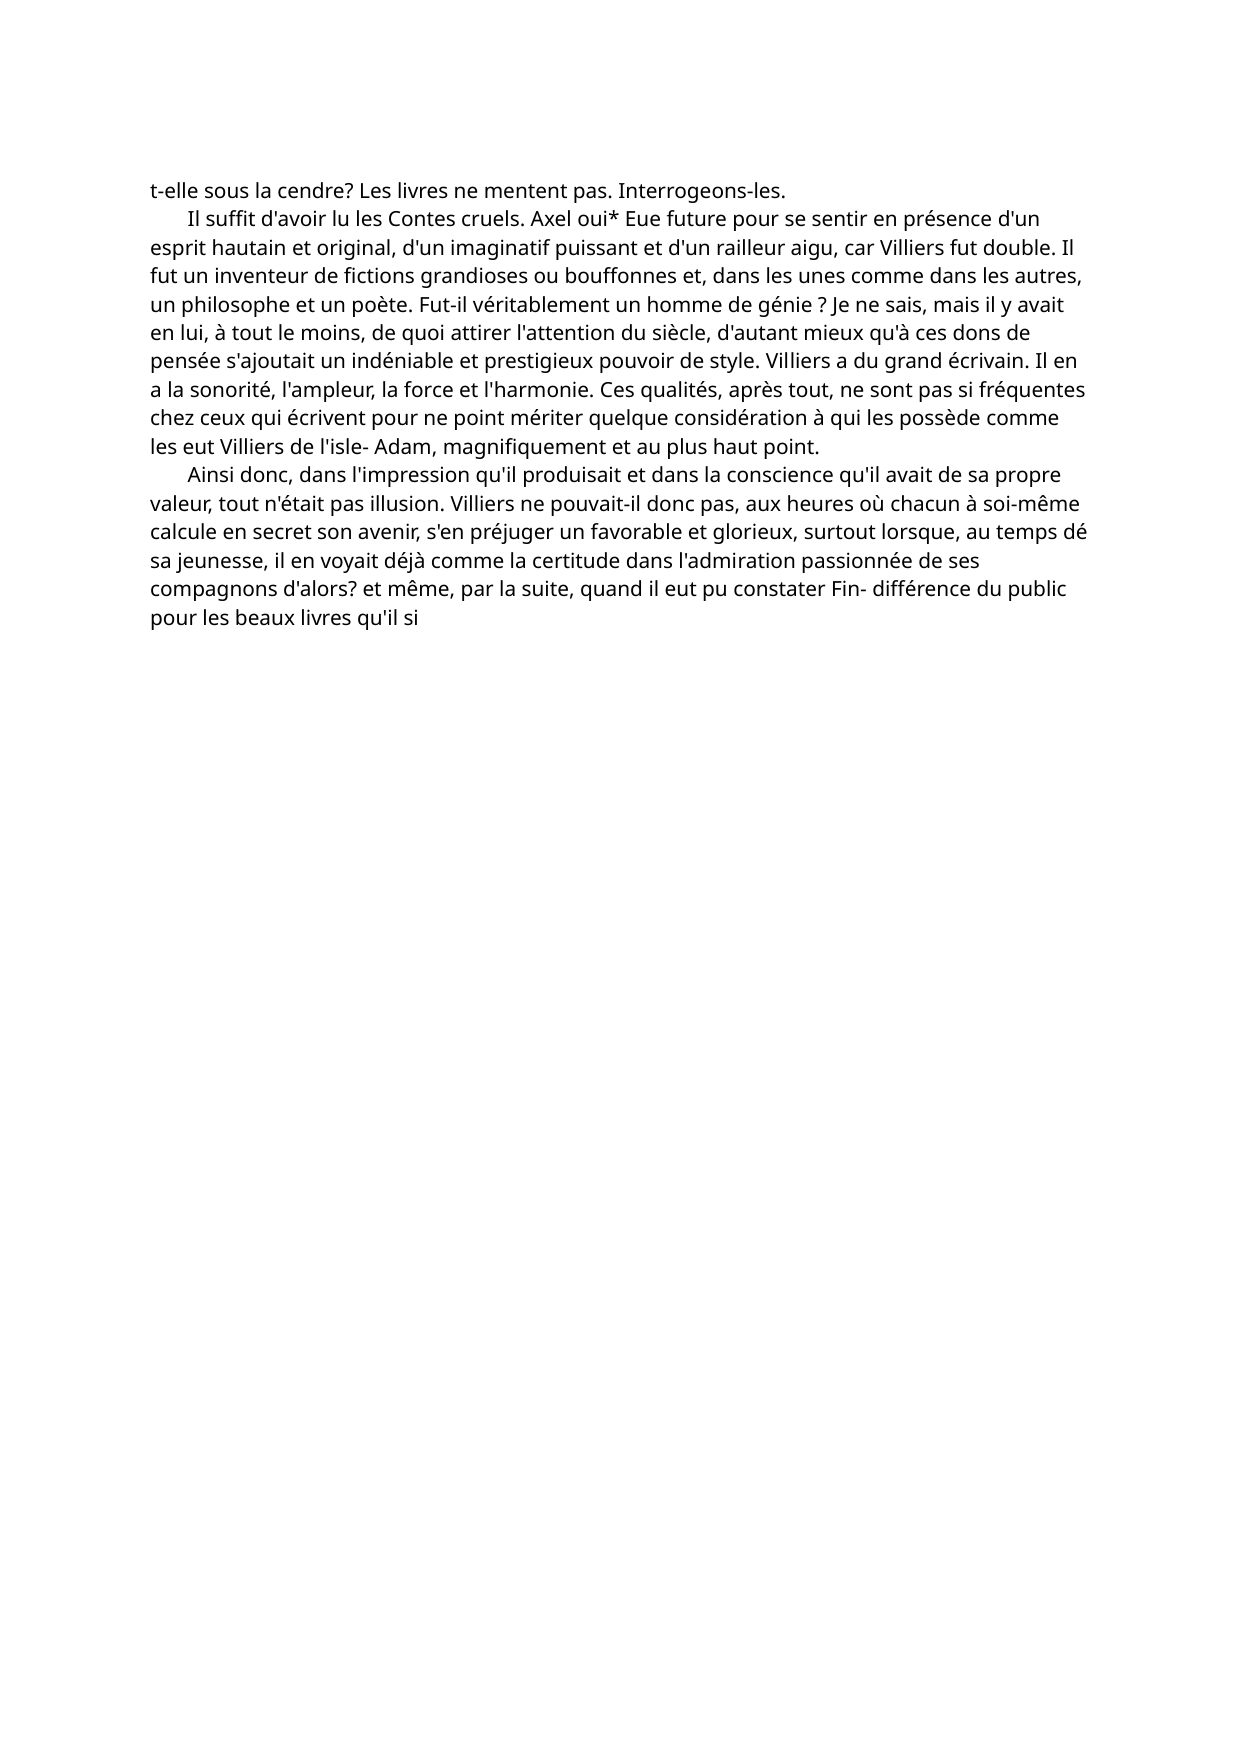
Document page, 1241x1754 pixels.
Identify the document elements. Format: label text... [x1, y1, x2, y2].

text t-elle sous la cendre? Les livres ne mentent pas. Interrogeons-les. [150, 176, 1090, 204]
text Ainsi donc, dans l'impression qu'il produisait et dans la conscience qu'il avait de sa propre valeur, tout n'était pas illusion. Villiers ne pouvait-il donc pas, aux heures où chacun à soi-même calcule en secret son avenir, s'en préjuger un favorable et glorieux, surtout lorsque, au temps dé sa jeunesse, il en voyait déjà comme la certitude dans l'admi­ration passionnée de ses compagnons d'alors? et même, par la suite, quand il eut pu constater Fin- différence du public pour les beaux livres qu'il si­ [150, 460, 1090, 631]
text Il suffit d'avoir lu les Contes cruels. Axel oui* Eue future pour se sentir en présence d'un esprit hau­tain et original, d'un imaginatif puissant et d'un railleur aigu, car Villiers fut double. Il fut un inven­teur de fictions grandioses ou bouffonnes et, dans les unes comme dans les autres, un philosophe et un poète. Fut-il véritablement un homme de génie ? Je ne sais, mais il y avait en lui, à tout le moins, de quoi attirer l'attention du siècle, d'autant mieux qu'à ces dons de pensée s'ajoutait un indéniable et prestigieux pouvoir de style. Vil­liers a du grand écrivain. Il en a la sonorité, l'am­pleur, la force et l'harmonie. Ces qualités, après tout, ne sont pas si fréquentes chez ceux qui écri­vent pour ne point mériter quelque considération à qui les possède comme les eut Villiers de l'isle- Adam, magnifiquement et au plus haut point. [150, 204, 1090, 460]
